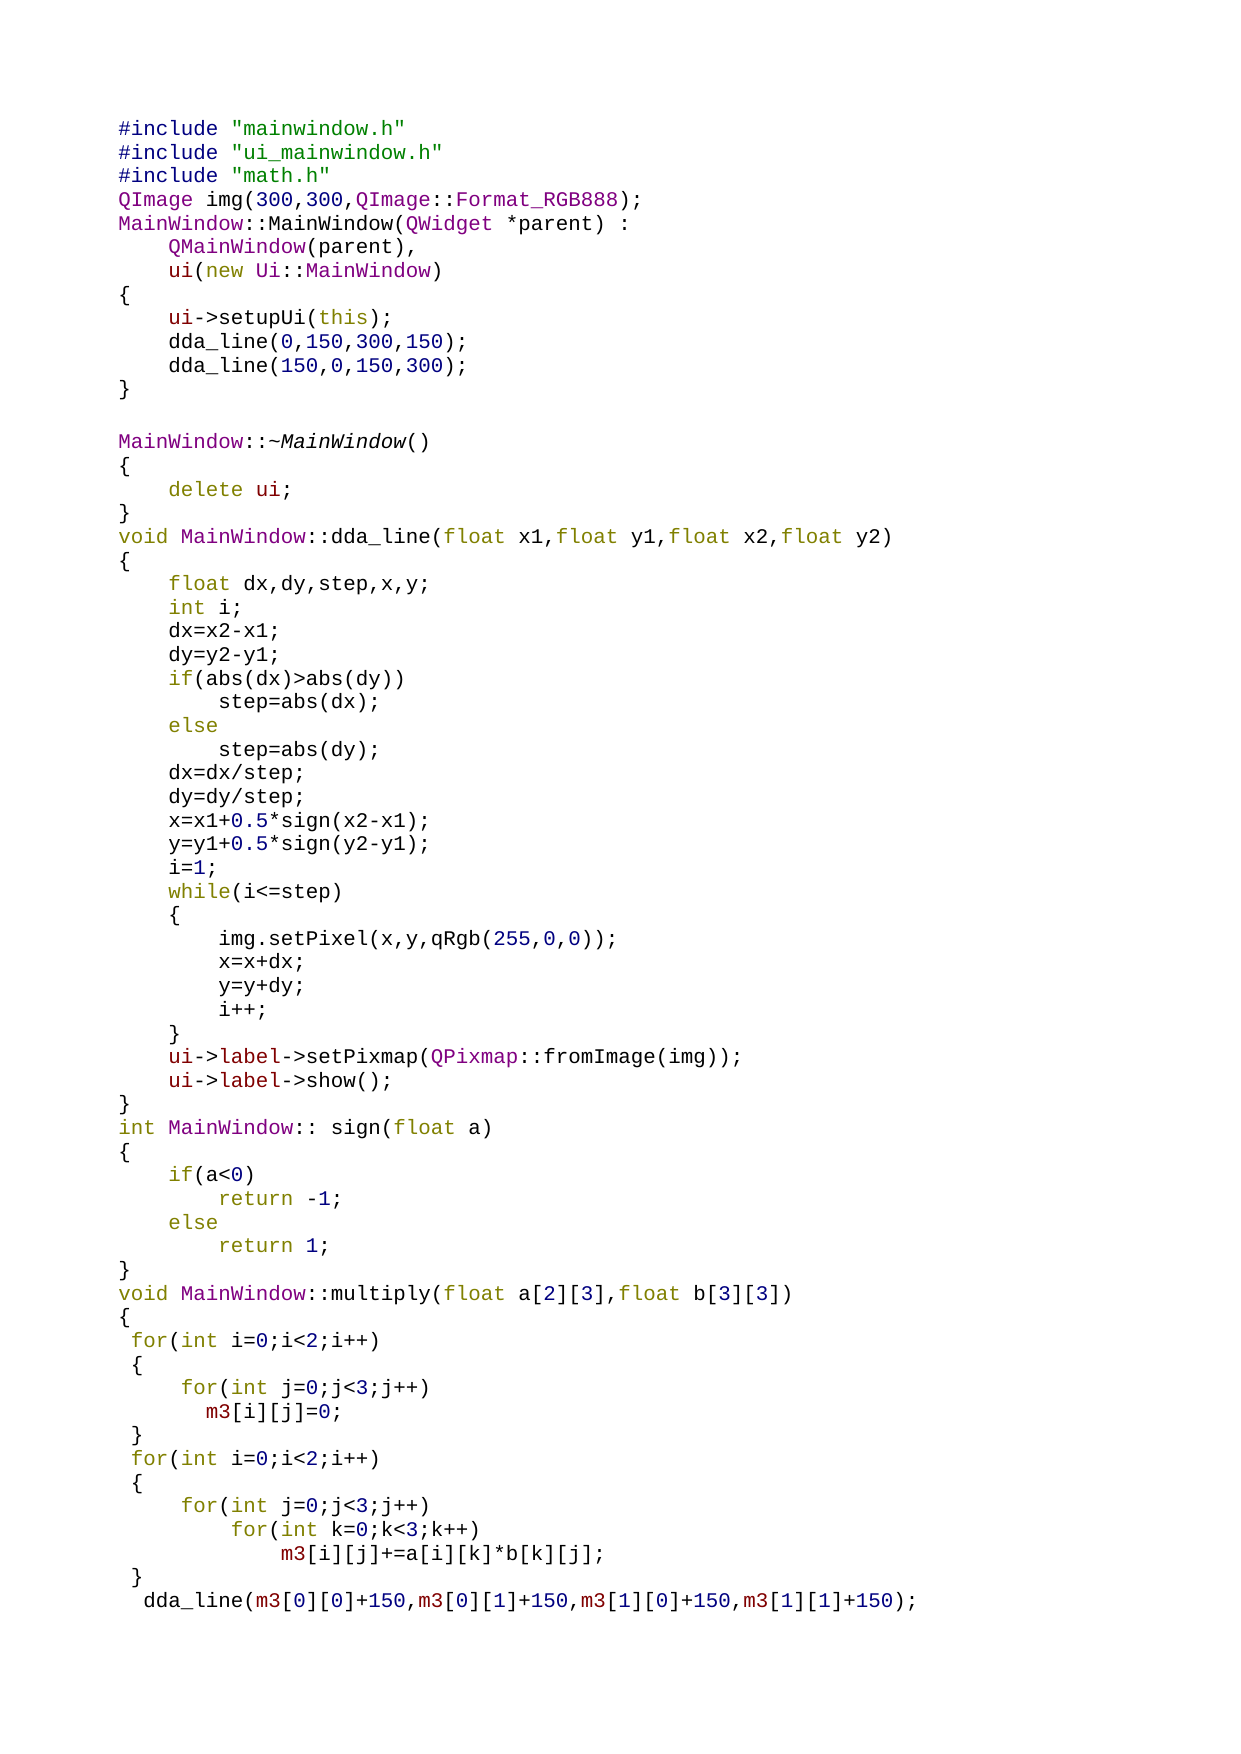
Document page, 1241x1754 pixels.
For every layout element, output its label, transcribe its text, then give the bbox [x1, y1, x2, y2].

text img.setPixel(x,y,qRgb(255,0,0)); [118, 928, 1122, 952]
text } [118, 1022, 1122, 1046]
text x=x1+0.5*sign(x2-x1); [118, 810, 1122, 833]
text } [118, 502, 1122, 526]
text } [118, 1259, 1122, 1283]
text step=abs(dy); [118, 739, 1122, 762]
text { [118, 455, 1122, 479]
text m3[i][j]+=a[i][k]*b[k][j]; [118, 1543, 1122, 1566]
text return -1; [118, 1188, 1122, 1212]
text dda_line(m3[0][0]+150,m3[0][1]+150,m3[1][0]+150,m3[1][1]+150); [118, 1590, 1122, 1614]
text else [118, 1212, 1122, 1235]
text int i; [118, 597, 1122, 621]
text x=x+dx; [118, 952, 1122, 975]
text { [118, 1141, 1122, 1164]
text dy=dy/step; [118, 786, 1122, 810]
text i++; [118, 999, 1122, 1022]
text y=y+dy; [118, 975, 1122, 999]
text } [118, 1566, 1122, 1590]
text dx=dx/step; [118, 762, 1122, 786]
text dda_line(0,150,300,150); [118, 331, 1122, 354]
text MainWindow::MainWindow(QWidget *parent) : [118, 213, 1122, 236]
text m3[i][j]=0; [118, 1401, 1122, 1424]
text dx=x2-x1; [118, 621, 1122, 644]
text #include "math.h" [118, 165, 1122, 189]
text for(int k=0;k<3;k++) [118, 1519, 1122, 1543]
text return 1; [118, 1235, 1122, 1259]
text delete ui; [118, 479, 1122, 502]
text { [118, 1472, 1122, 1495]
text ui->label->setPixmap(QPixmap::fromImage(img)); [118, 1046, 1122, 1070]
text dy=y2-y1; [118, 644, 1122, 668]
text void MainWindow::dda_line(float x1,float y1,float x2,float y2) [118, 526, 1122, 549]
text { [118, 549, 1122, 573]
text ui(new Ui::MainWindow) [118, 260, 1122, 284]
text y=y1+0.5*sign(y2-y1); [118, 833, 1122, 857]
text for(int j=0;j<3;j++) [118, 1377, 1122, 1401]
text step=abs(dx); [118, 691, 1122, 715]
text #include "ui_mainwindow.h" [118, 142, 1122, 165]
text if(abs(dx)>abs(dy)) [118, 668, 1122, 691]
text int MainWindow:: sign(float a) [118, 1117, 1122, 1141]
text MainWindow::~MainWindow() [118, 431, 1122, 455]
text i=1; [118, 857, 1122, 881]
text } [118, 1093, 1122, 1117]
text void MainWindow::multiply(float a[2][3],float b[3][3]) [118, 1283, 1122, 1306]
text if(a<0) [118, 1164, 1122, 1188]
text { [118, 904, 1122, 928]
text for(int i=0;i<2;i++) [118, 1330, 1122, 1353]
text ui->setupUi(this); [118, 307, 1122, 331]
text dda_line(150,0,150,300); [118, 354, 1122, 378]
text QImage img(300,300,QImage::Format_RGB888); [118, 189, 1122, 213]
text { [118, 284, 1122, 307]
text QMainWindow(parent), [118, 236, 1122, 260]
text } [118, 378, 1122, 402]
text } [118, 1424, 1122, 1448]
text { [118, 1353, 1122, 1377]
text { [118, 1306, 1122, 1330]
text for(int i=0;i<2;i++) [118, 1448, 1122, 1472]
text for(int j=0;j<3;j++) [118, 1495, 1122, 1519]
text ui->label->show(); [118, 1070, 1122, 1093]
text float dx,dy,step,x,y; [118, 573, 1122, 597]
text #include "mainwindow.h" [118, 118, 1122, 142]
text while(i<=step) [118, 881, 1122, 904]
text else [118, 715, 1122, 739]
